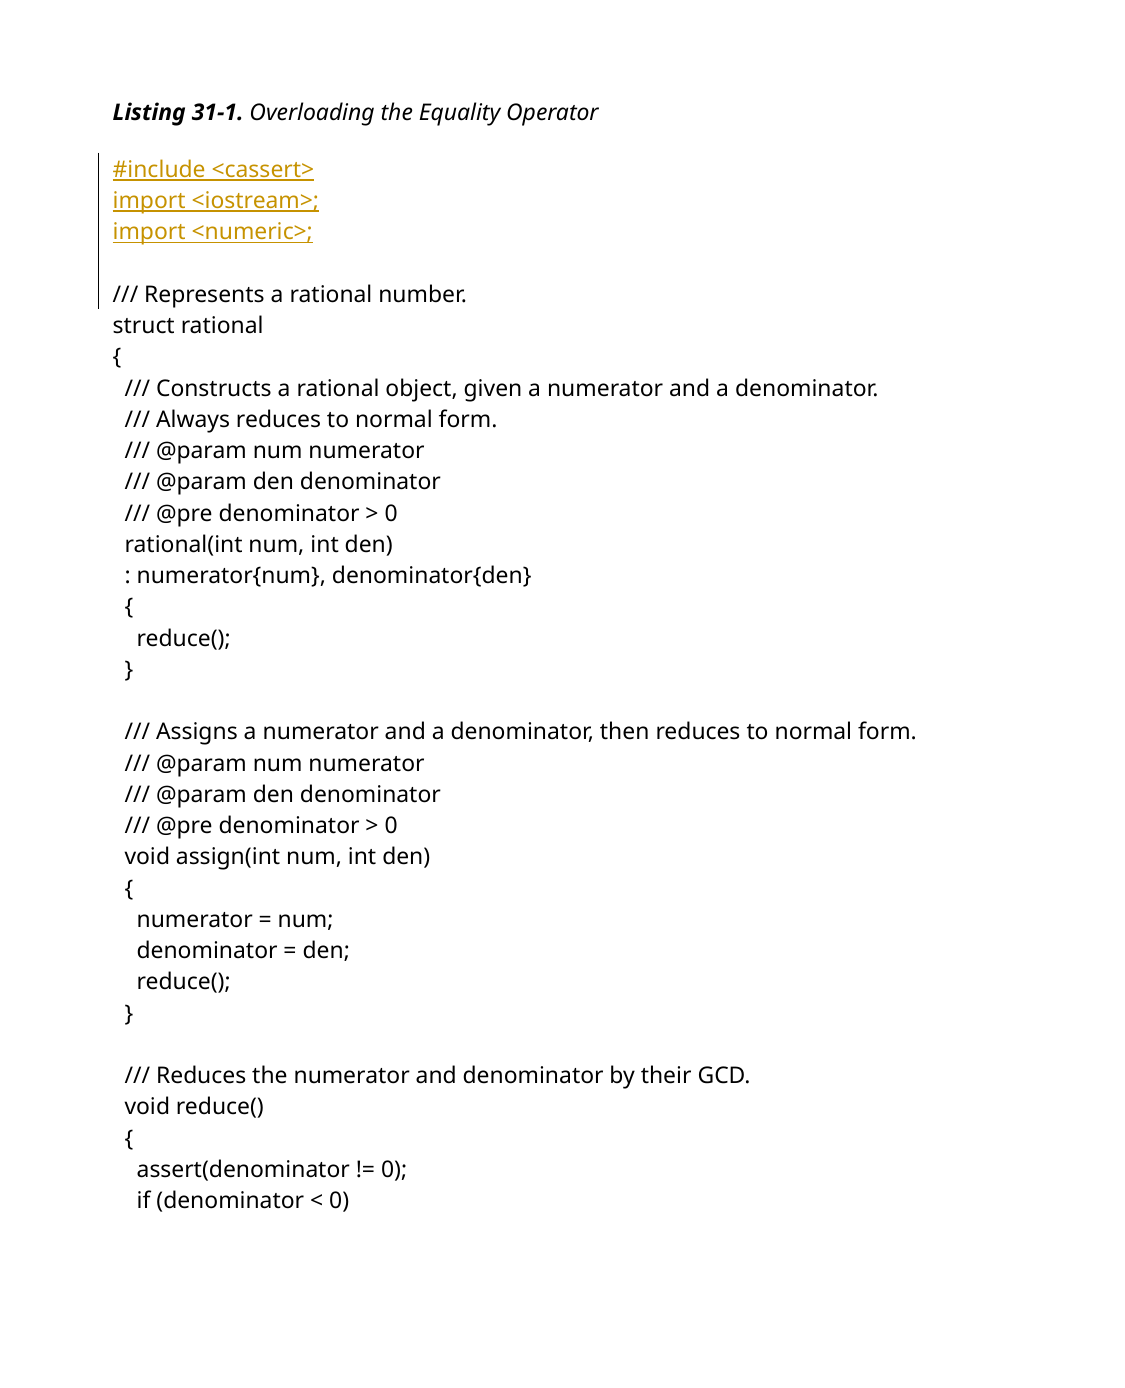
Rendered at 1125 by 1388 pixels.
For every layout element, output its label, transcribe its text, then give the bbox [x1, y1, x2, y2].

text { [112, 1121, 1012, 1153]
text /// Always reduces to normal form. [112, 403, 1012, 434]
text struct rational [112, 309, 1012, 340]
text } [112, 996, 1012, 1028]
text reduce(); [112, 965, 1012, 996]
text /// @param den denominator [112, 465, 1012, 496]
text } [112, 653, 1012, 684]
text /// Assigns a numerator and a denominator, then reduces to normal form. [112, 715, 1012, 746]
text /// Reduces the numerator and denominator by their GCD. [112, 1059, 1012, 1090]
text import <numeric>; [112, 215, 1012, 246]
text import <iostream>; [112, 184, 1012, 215]
text Listing 31-1. Overloading the Equality Operator [112, 96, 1012, 127]
text { [112, 340, 1012, 371]
text { [112, 590, 1012, 621]
text /// @pre denominator > 0 [112, 496, 1012, 528]
text reduce(); [112, 621, 1012, 653]
text /// @param den denominator [112, 778, 1012, 809]
text if (denominator < 0) [112, 1184, 1012, 1215]
text denominator = den; [112, 934, 1012, 965]
text : numerator{num}, denominator{den} [112, 559, 1012, 590]
text rational(int num, int den) [112, 528, 1012, 559]
text void reduce() [112, 1090, 1012, 1121]
text assert(denominator != 0); [112, 1153, 1012, 1184]
text void assign(int num, int den) [112, 840, 1012, 871]
text /// @param num numerator [112, 746, 1012, 778]
text numerator = num; [112, 903, 1012, 934]
text #include <cassert> [112, 153, 1012, 184]
text { [112, 871, 1012, 903]
text /// @pre denominator > 0 [112, 809, 1012, 840]
text /// @param num numerator [112, 434, 1012, 465]
text /// Constructs a rational object, given a numerator and a denominator. [112, 371, 1012, 403]
text /// Represents a rational number. [112, 278, 1012, 309]
